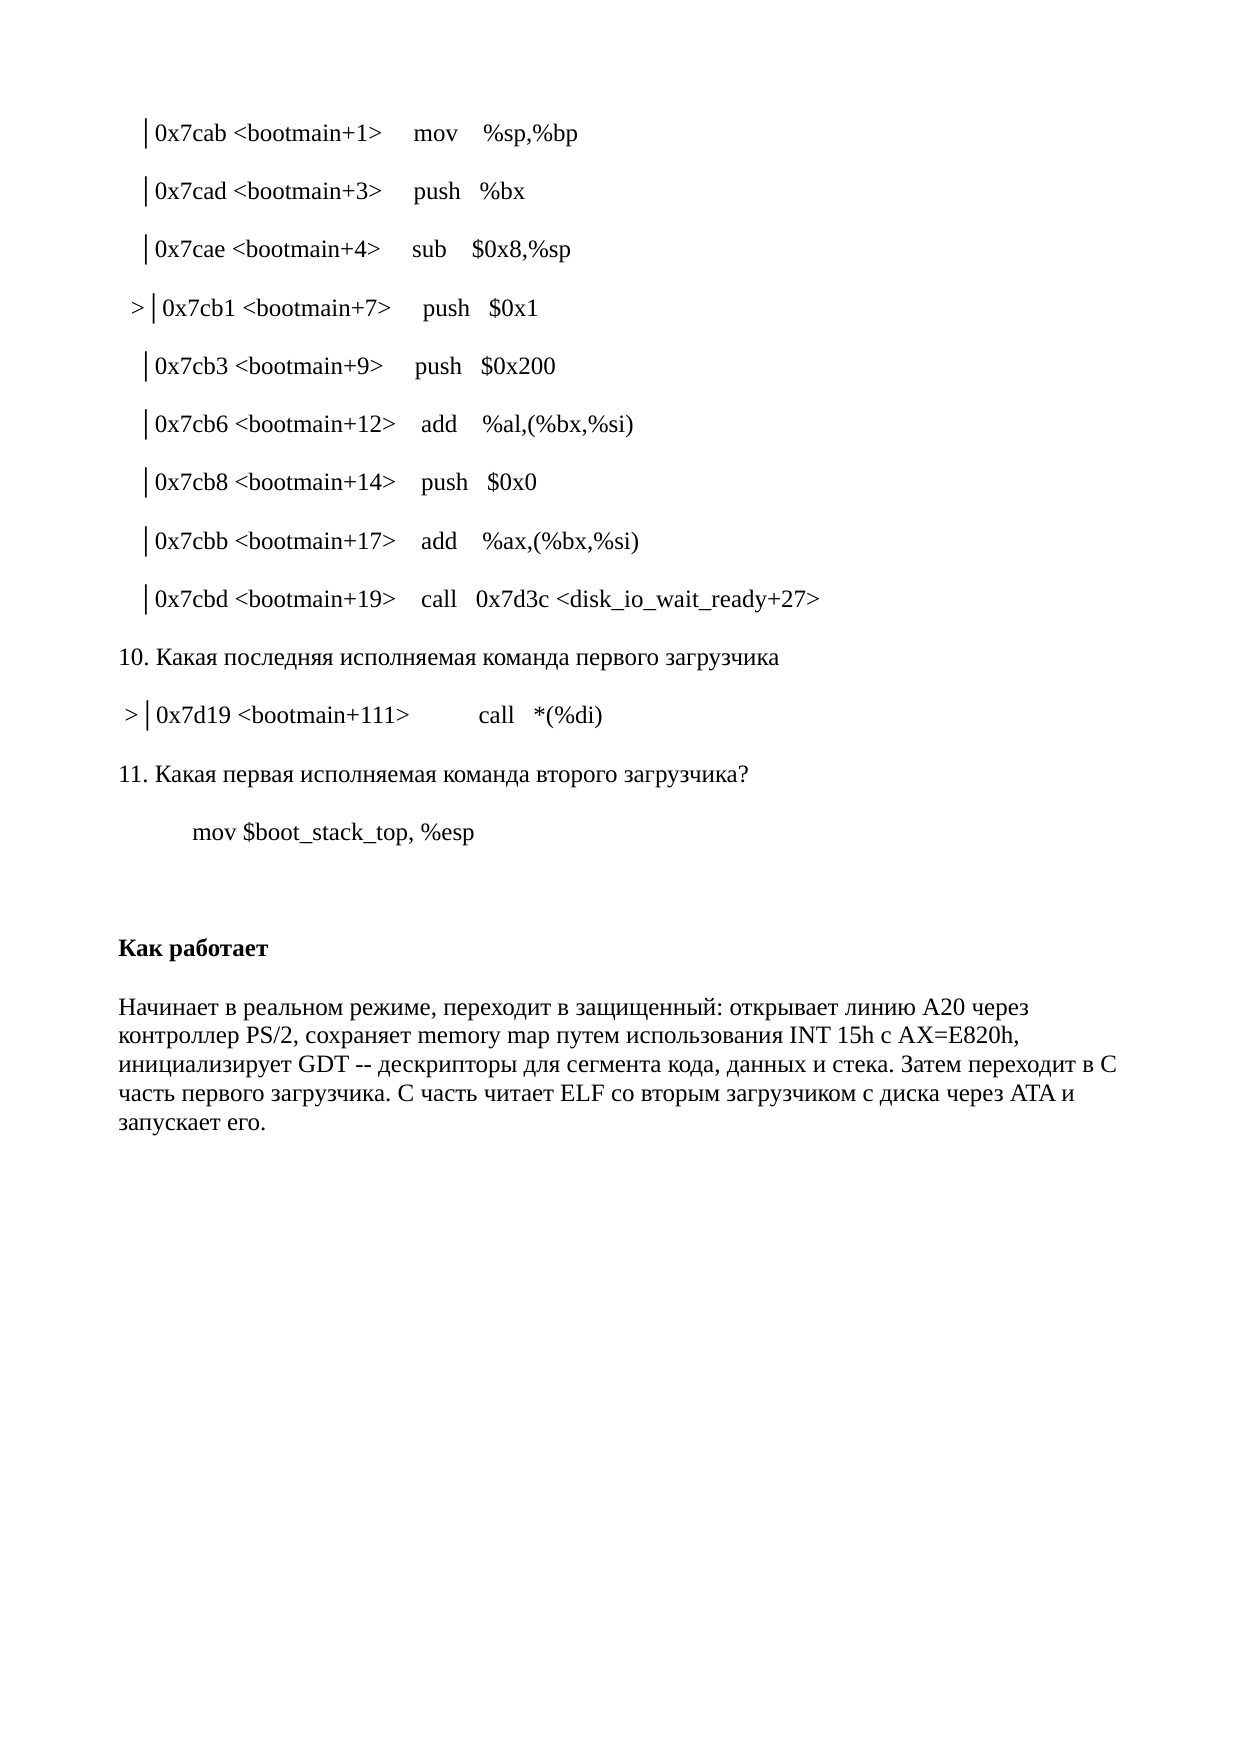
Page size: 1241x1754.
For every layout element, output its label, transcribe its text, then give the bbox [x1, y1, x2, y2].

text │0x7cad <bootmain+3> push %bx [118, 176, 145, 205]
text │0x7cb3 <bootmain+9> push $0x200 [147, 351, 1122, 380]
text │0x7cb8 <bootmain+14> push $0x0 [147, 467, 1122, 496]
text >│0x7d19 <bootmain+111> call *(%di) [148, 700, 1122, 729]
text │0x7cb3 <bootmain+9> push $0x200 [118, 351, 145, 380]
text Как работает [118, 933, 1122, 962]
text Начинает в реальном режиме, переходит в защищенный: открывает линию A20 через контроллер PS/2, сохраняет memory map путем использования INT 15h с AX=E820h, инициализирует GDT -- дескрипторы для сегмента кода, данных и стека. Затем переходит в C часть первого загрузчика. С часть читает ELF со вторым загрузчиком с диска через ATA и запускает его. [118, 992, 1122, 1135]
text >│0x7d19 <bootmain+111> call *(%di) [118, 700, 146, 729]
text │0x7cb6 <bootmain+12> add %al,(%bx,%si) [118, 409, 145, 438]
text │0x7cbb <bootmain+17> add %ax,(%bx,%si) [147, 526, 1122, 554]
text │0x7cab <bootmain+1> mov %sp,%bp [147, 118, 1122, 147]
text 11. Какая первая исполняемая команда второго загрузчика? [118, 759, 1122, 787]
text >│0x7cb1 <bootmain+7> push $0x1 [154, 293, 1122, 322]
text │0x7cae <bootmain+4> sub $0x8,%sp [118, 234, 145, 263]
text │0x7cad <bootmain+3> push %bx [147, 176, 1122, 205]
text >│0x7cb1 <bootmain+7> push $0x1 [118, 293, 152, 322]
text │0x7cab <bootmain+1> mov %sp,%bp [118, 118, 145, 147]
text │0x7cb8 <bootmain+14> push $0x0 [118, 467, 145, 496]
text mov $boot_stack_top, %esp [118, 817, 1122, 846]
text │0x7cb6 <bootmain+12> add %al,(%bx,%si) [147, 409, 1122, 438]
text 10. Какая последняя исполняемая команда первого загрузчика [118, 642, 1122, 671]
text │0x7cbd <bootmain+19> call 0x7d3c <disk_io_wait_ready+27> [147, 584, 1122, 613]
text │0x7cae <bootmain+4> sub $0x8,%sp [147, 234, 1122, 263]
